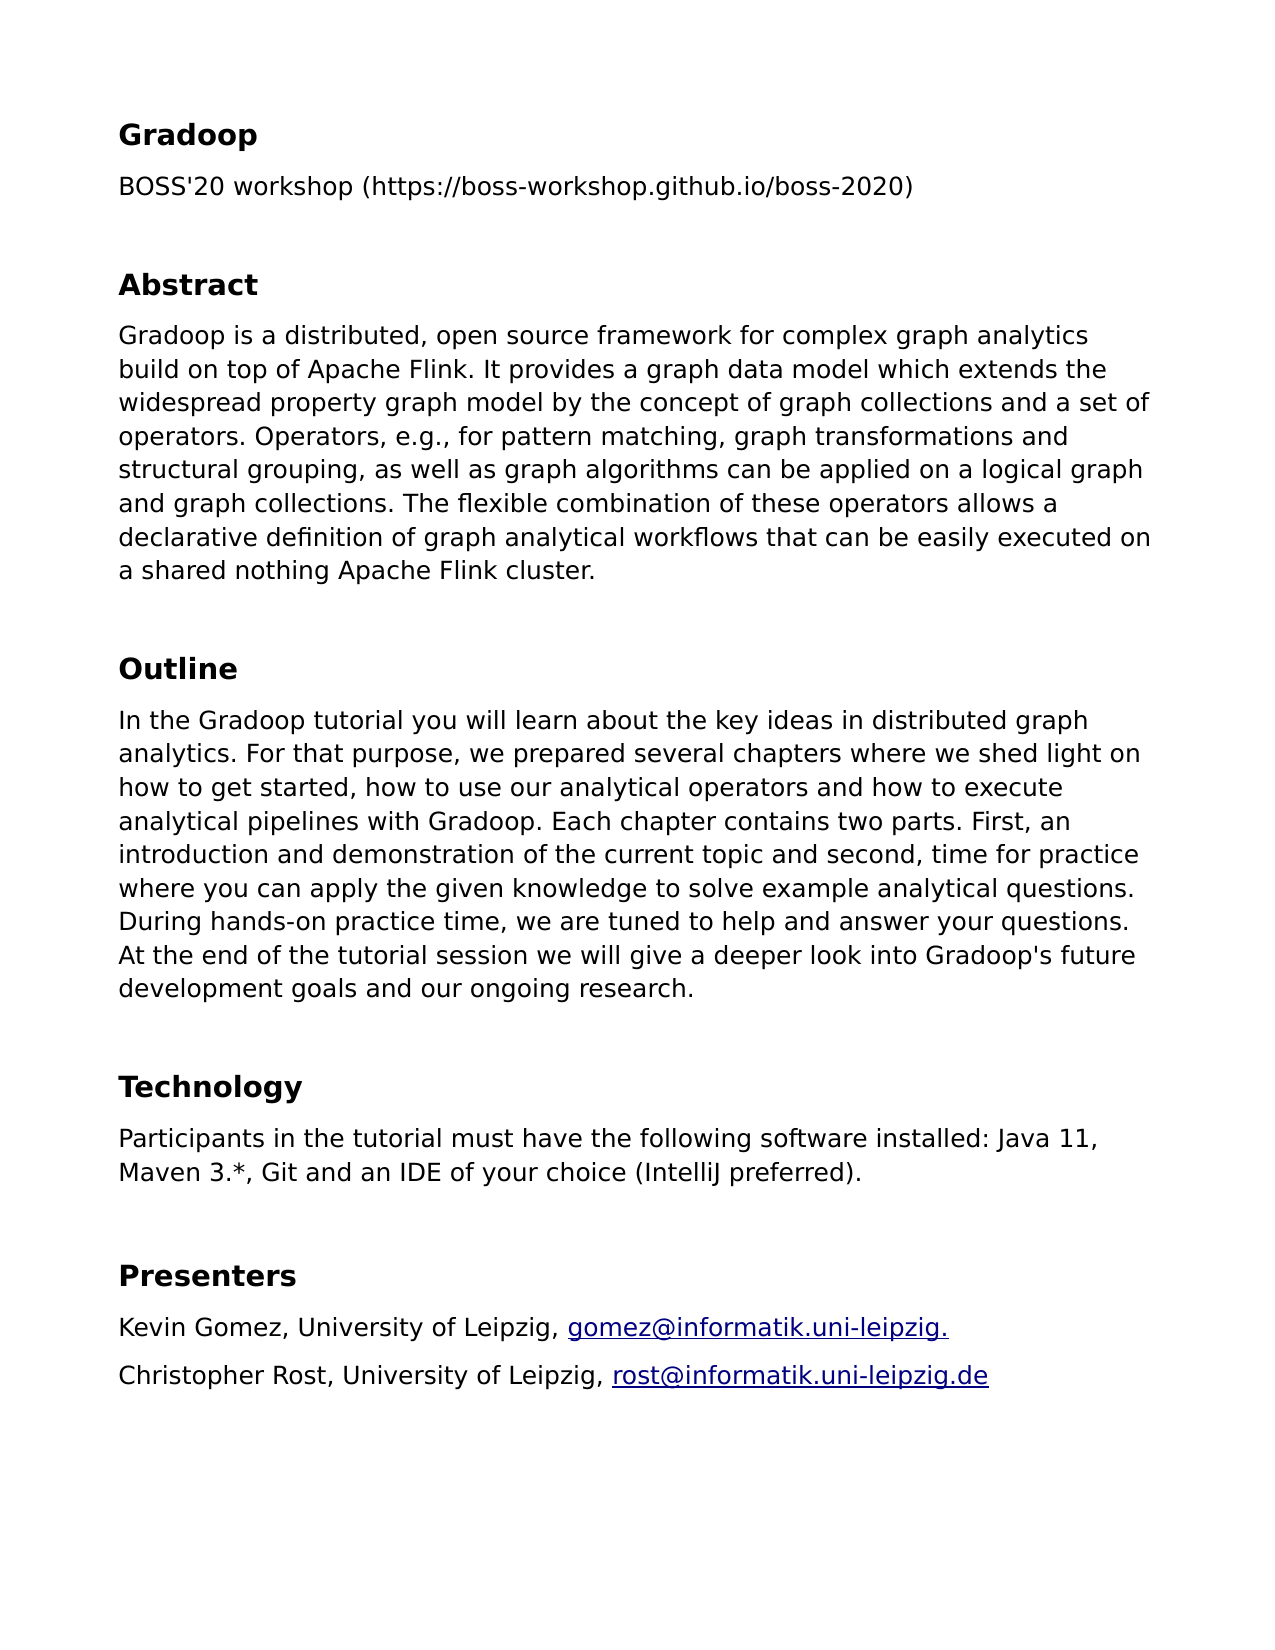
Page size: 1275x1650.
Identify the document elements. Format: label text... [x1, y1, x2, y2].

text Gradoop is a distributed, open source framework for complex graph analytics build on top of Apache Flink. It provides a graph data model which extends the widespread property graph model by the concept of graph collections and a set of operators. Operators, e.g., for pattern matching, graph transformations and structural grouping, as well as graph algorithms can be applied on a logical graph and graph collections. The flexible combination of these operators allows a declarative definition of graph analytical workflows that can be easily executed on a shared nothing Apache Flink cluster. [118, 321, 1157, 585]
text Abstract [118, 268, 1157, 302]
text Outline [118, 652, 1157, 686]
text Technology [118, 1071, 1157, 1104]
text Gradoop [118, 118, 1157, 152]
text Participants in the tutorial must have the following software installed: Java 11, Maven 3.*, Git and an IDE of your choice (IntelliJ preferred). [118, 1124, 1157, 1187]
text In the Gradoop tutorial you will learn about the key ideas in distributed graph analytics. For that purpose, we prepared several chapters where we shed light on how to get started, how to use our analytical operators and how to execute analytical pipelines with Gradoop. Each chapter contains two parts. First, an introduction and demonstration of the current topic and second, time for practice where you can apply the given knowledge to solve example analytical questions. During hands-on practice time, we are tuned to help and answer your questions. At the end of the tutorial session we will give a deeper look into Gradoop's future development goals and our ongoing research. [118, 706, 1157, 1003]
text Kevin Gomez, University of Leipzig, gomez@informatik.uni-leipzig. [118, 1313, 1157, 1342]
text Christopher Rost, University of Leipzig, rost@informatik.uni-leipzig.de [118, 1361, 1157, 1390]
text BOSS'20 workshop (https://boss-workshop.github.io/boss-2020) [118, 172, 1157, 201]
text Presenters [118, 1259, 1157, 1293]
